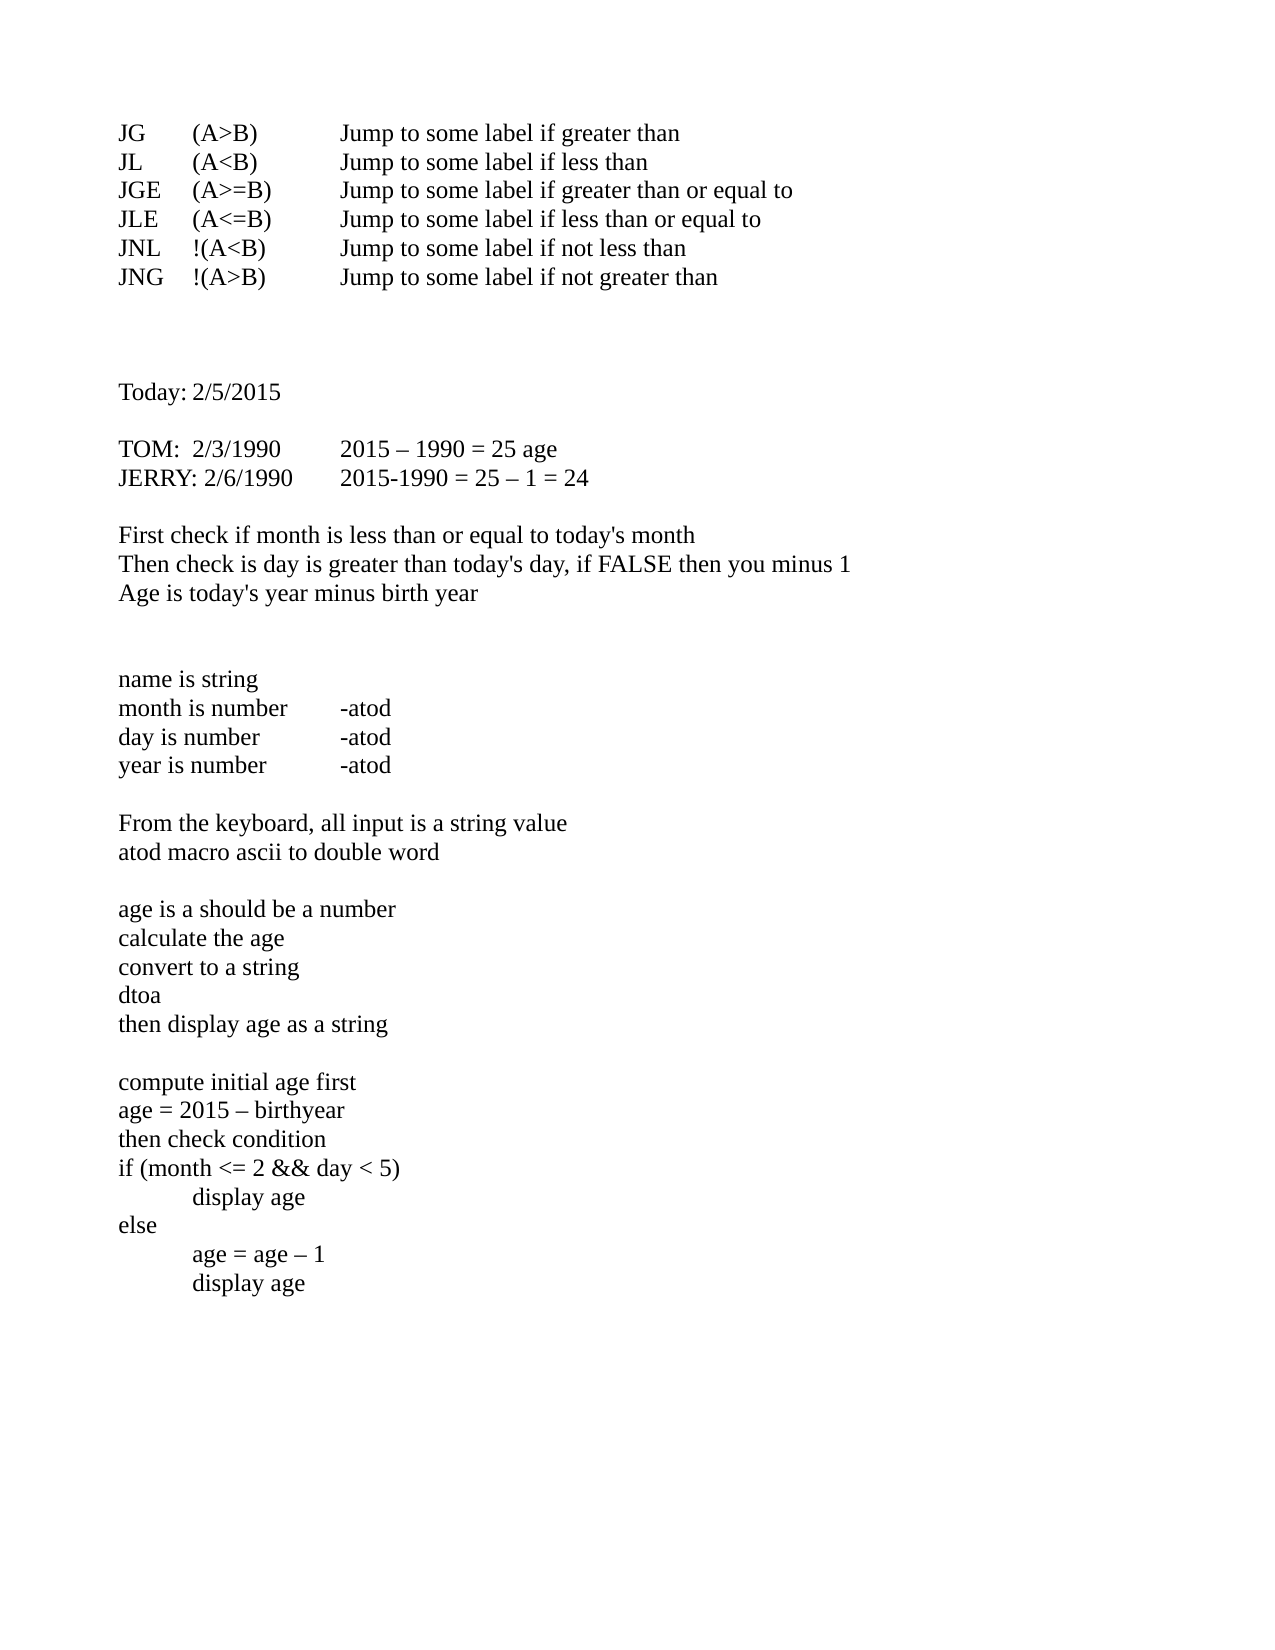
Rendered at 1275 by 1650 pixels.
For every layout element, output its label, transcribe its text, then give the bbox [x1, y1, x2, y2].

text convert to a string [118, 952, 1157, 981]
text JNL !(A<B) Jump to some label if not less than [118, 233, 1157, 262]
text Then check is day is greater than today's day, if FALSE then you minus 1 [118, 549, 1157, 578]
text if (month <= 2 && day < 5) [118, 1153, 1157, 1182]
text age is a should be a number [118, 894, 1157, 923]
text JLE (A<=B) Jump to some label if less than or equal to [118, 204, 1157, 233]
text JL (A<B) Jump to some label if less than [118, 147, 1157, 176]
text month is number -atod [118, 693, 1157, 722]
text age = age – 1 [118, 1239, 1157, 1268]
text compute initial age first [118, 1067, 1157, 1096]
text JGE (A>=B) Jump to some label if greater than or equal to [118, 176, 1157, 204]
text First check if month is less than or equal to today's month [118, 521, 1157, 549]
text From the keyboard, all input is a string value [118, 808, 1157, 837]
text year is number -atod [118, 751, 1157, 779]
text JERRY: 2/6/1990 2015-1990 = 25 – 1 = 24 [118, 463, 1157, 492]
text Age is today's year minus birth year [118, 578, 1157, 607]
text age = 2015 – birthyear [118, 1096, 1157, 1124]
text TOM: 2/3/1990 2015 – 1990 = 25 age [118, 434, 1157, 463]
text then check condition [118, 1124, 1157, 1153]
text then display age as a string [118, 1009, 1157, 1038]
text Today: 2/5/2015 [118, 377, 1157, 406]
text day is number -atod [118, 722, 1157, 751]
text calculate the age [118, 923, 1157, 952]
text JG (A>B) Jump to some label if greater than [118, 118, 1157, 147]
text dtoa [118, 981, 1157, 1009]
text display age [118, 1182, 1157, 1211]
text name is string [118, 664, 1157, 693]
text display age [118, 1268, 1157, 1297]
text else [118, 1211, 1157, 1239]
text atod macro ascii to double word [118, 837, 1157, 866]
text JNG !(A>B) Jump to some label if not greater than [118, 262, 1157, 291]
